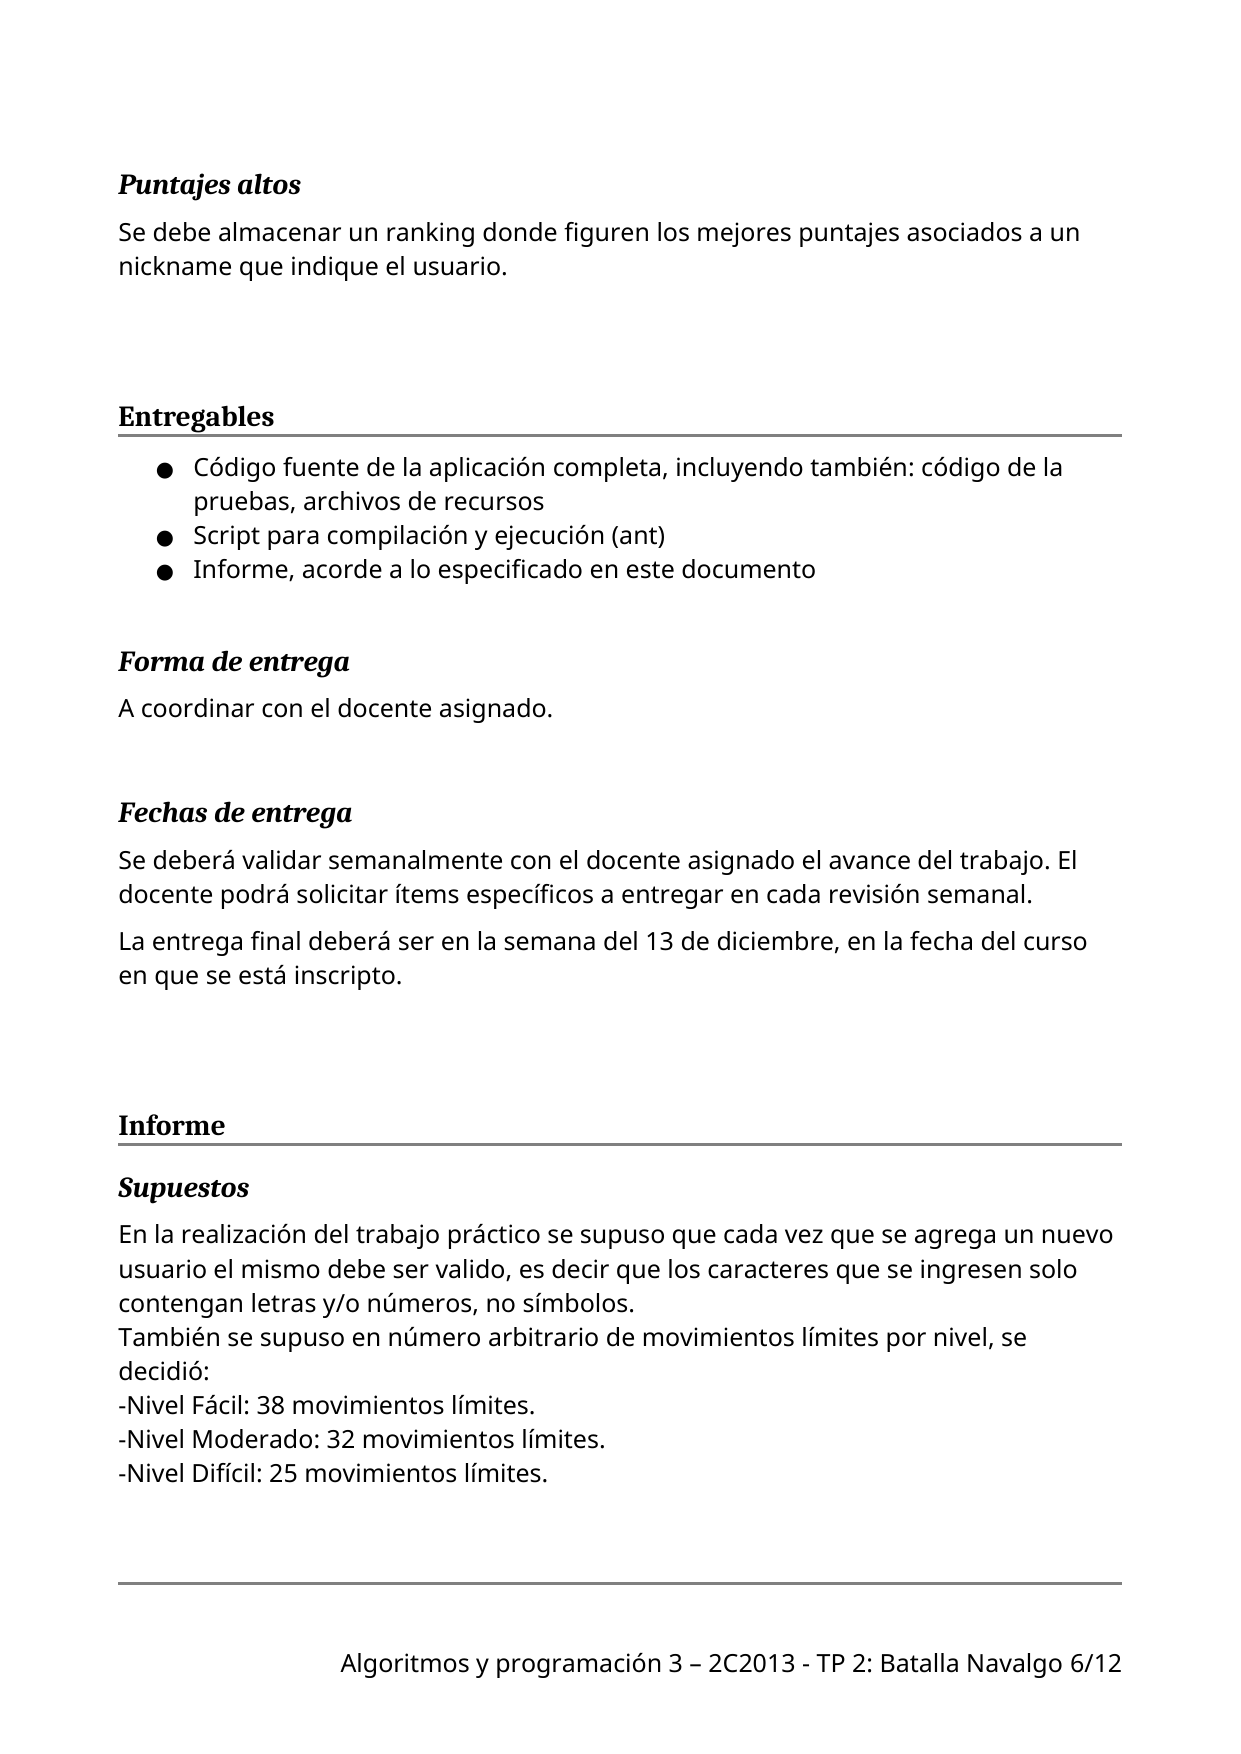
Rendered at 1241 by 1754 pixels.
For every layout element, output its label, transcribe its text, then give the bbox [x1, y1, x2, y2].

text La entrega final deberá ser en la semana del 13 de diciembre, en la fecha del curso en que se está inscripto. [118, 923, 1122, 991]
text También se supuso en número arbitrario de movimientos límites por nivel, se decidió: [118, 1319, 1122, 1387]
list Código fuente de la aplicación completa, incluyendo también: código de la pruebas, archivos de recursos [156, 449, 1122, 518]
text -Nivel Difícil: 25 movimientos límites. [118, 1456, 1122, 1490]
subtitle Puntajes altos [118, 168, 1122, 202]
text -Nivel Moderado: 32 movimientos límites. [118, 1422, 1122, 1456]
subtitle Entregables [118, 400, 1122, 434]
subtitle Supuestos [118, 1171, 1122, 1205]
text -Nivel Fácil: 38 movimientos límites. [118, 1387, 1122, 1422]
subtitle Fechas de entrega [118, 797, 1122, 830]
text Se debe almacenar un ranking donde figuren los mejores puntajes asociados a un nickname que indique el usuario. [118, 214, 1122, 282]
text En la realización del trabajo práctico se supuso que cada vez que se agrega un nuevo usuario el mismo debe ser valido, es decir que los caracteres que se ingresen solo contengan letras y/o números, no símbolos. [118, 1217, 1122, 1319]
subtitle Informe [118, 1109, 1122, 1143]
text A coordinar con el docente asignado. [118, 691, 1122, 725]
text Se deberá validar semanalmente con el docente asignado el avance del trabajo. El docente podrá solicitar ítems específicos a entregar en cada revisión semanal. [118, 843, 1122, 911]
list Script para compilación y ejecución (ant) [156, 518, 1122, 552]
list Informe, acorde a lo especificado en este documento [156, 552, 1122, 586]
subtitle Forma de entrega [118, 645, 1122, 678]
